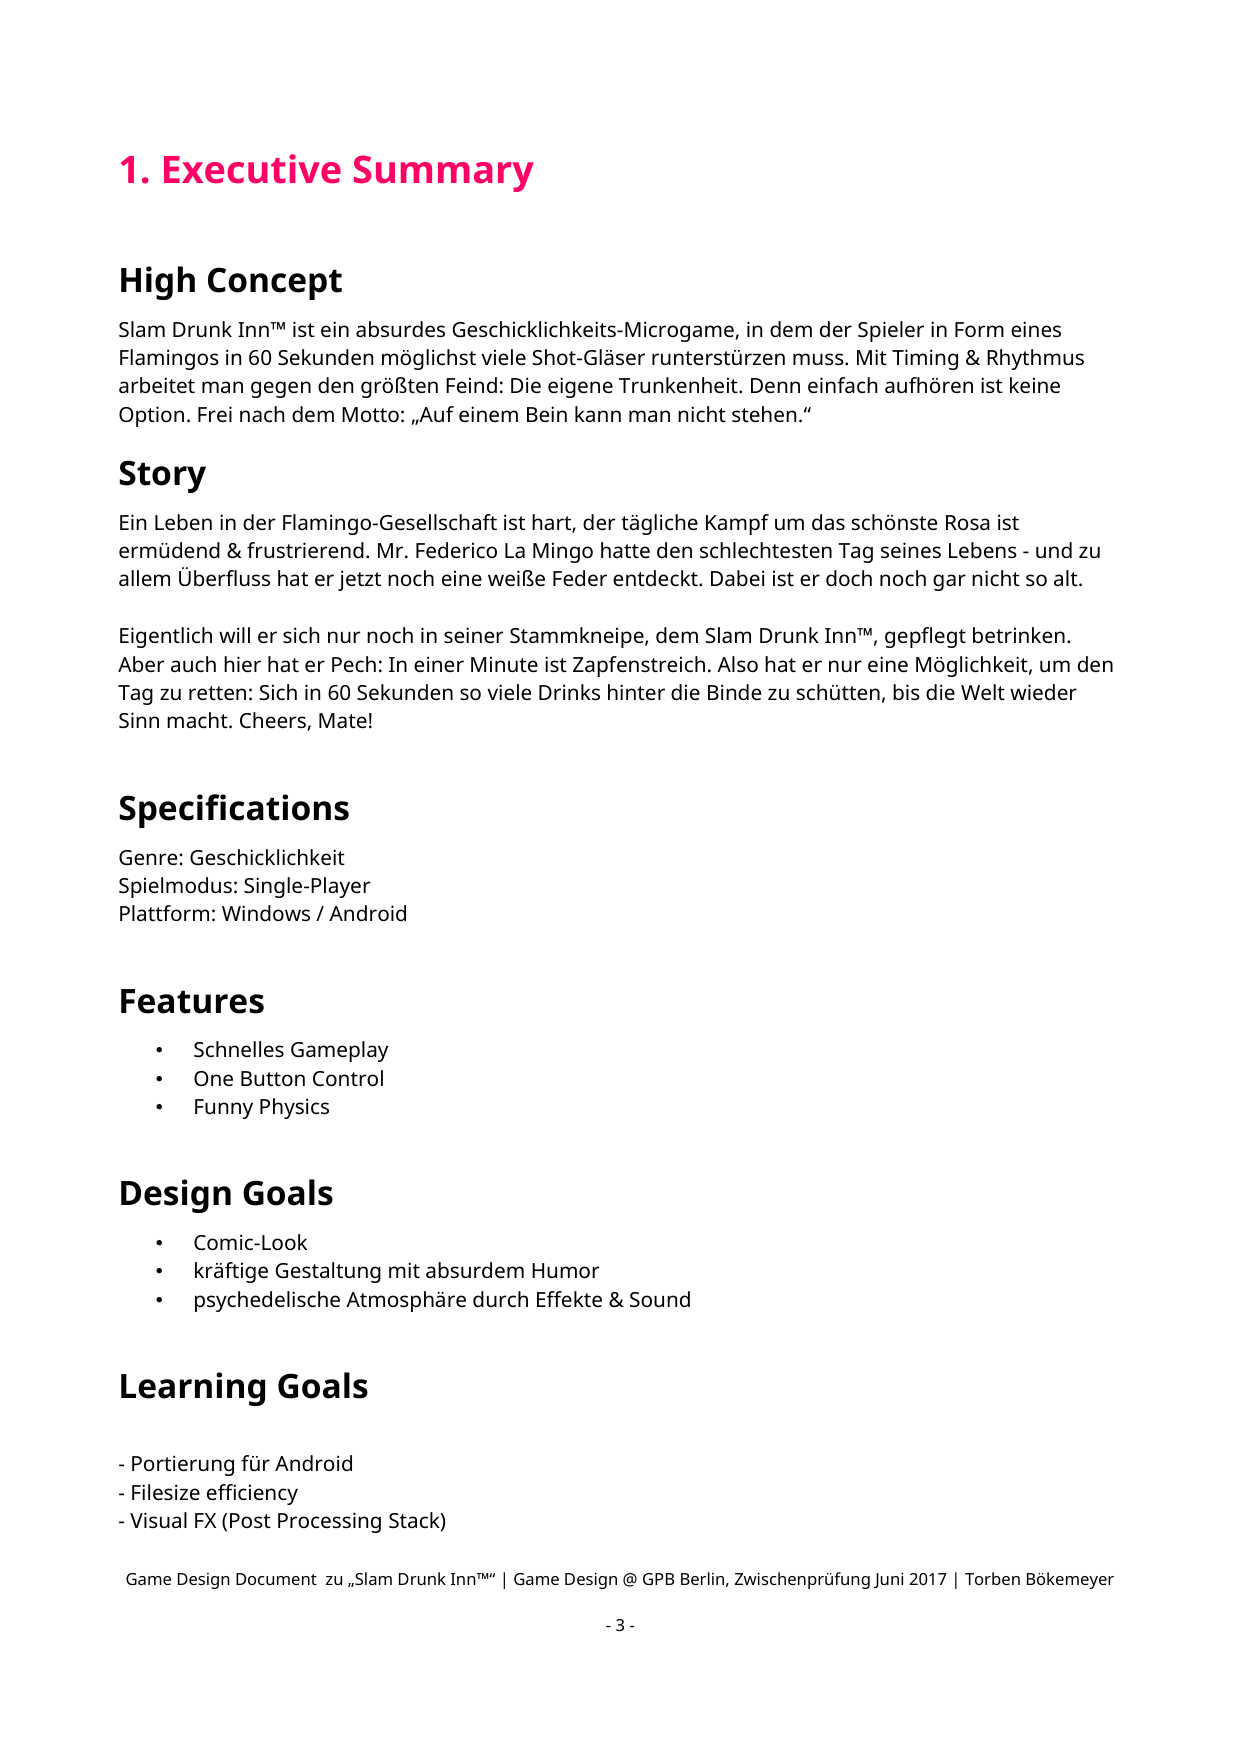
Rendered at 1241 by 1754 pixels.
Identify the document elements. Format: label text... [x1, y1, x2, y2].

subtitle Design Goals [118, 1170, 1122, 1216]
list Comic-Look [156, 1228, 1122, 1257]
text Genre: Geschicklichkeit [118, 843, 1122, 871]
subtitle Specifications [118, 784, 1122, 830]
subtitle Learning Goals [118, 1363, 1122, 1408]
list One Button Control [156, 1064, 1122, 1092]
text - Filesize efficiency [118, 1478, 1122, 1506]
list Schnelles Gameplay [156, 1035, 1122, 1064]
text Ein Leben in der Flamingo-Gesellschaft ist hart, der tägliche Kampf um das schönste Rosa ist ermüdend & frustrierend. Mr. Federico La Mingo hatte den schlechtesten Tag seines Lebens - und zu allem Überfluss hat er jetzt noch eine weiße Feder entdeckt. Dabei ist er doch noch gar nicht so alt. [118, 508, 1122, 593]
subtitle High Concept [118, 257, 1122, 302]
subtitle 1. Executive Summary [118, 143, 1122, 195]
subtitle Story [118, 449, 1122, 495]
text Slam Drunk Inn™ ist ein absurdes Geschicklichkeits-Microgame, in dem der Spieler in Form eines Flamingos in 60 Sekunden möglichst viele Shot-Gläser runterstürzen muss. Mit Timing & Rhythmus arbeitet man gegen den größten Feind: Die eigene Trunkenheit. Denn einfach aufhören ist keine Option. Frei nach dem Motto: „Auf einem Bein kann man nicht stehen.“ [118, 315, 1122, 428]
text Plattform: Windows / Android [118, 899, 1122, 928]
text - Visual FX (Post Processing Stack) [118, 1506, 1122, 1535]
subtitle Features [118, 977, 1122, 1023]
text - Portierung für Android [118, 1449, 1122, 1478]
text Eigentlich will er sich nur noch in seiner Stammkneipe, dem Slam Drunk Inn™, gepflegt betrinken. Aber auch hier hat er Pech: In einer Minute ist Zapfenstreich. Also hat er nur eine Möglichkeit, um den Tag zu retten: Sich in 60 Sekunden so viele Drinks hinter die Binde zu schütten, bis die Welt wieder Sinn macht. Cheers, Mate! [118, 621, 1122, 735]
text Spielmodus: Single-Player [118, 871, 1122, 899]
list kräftige Gestaltung mit absurdem Humor [156, 1257, 1122, 1285]
list Funny Physics [156, 1092, 1122, 1121]
list psychedelische Atmosphäre durch Effekte & Sound [156, 1285, 1122, 1313]
